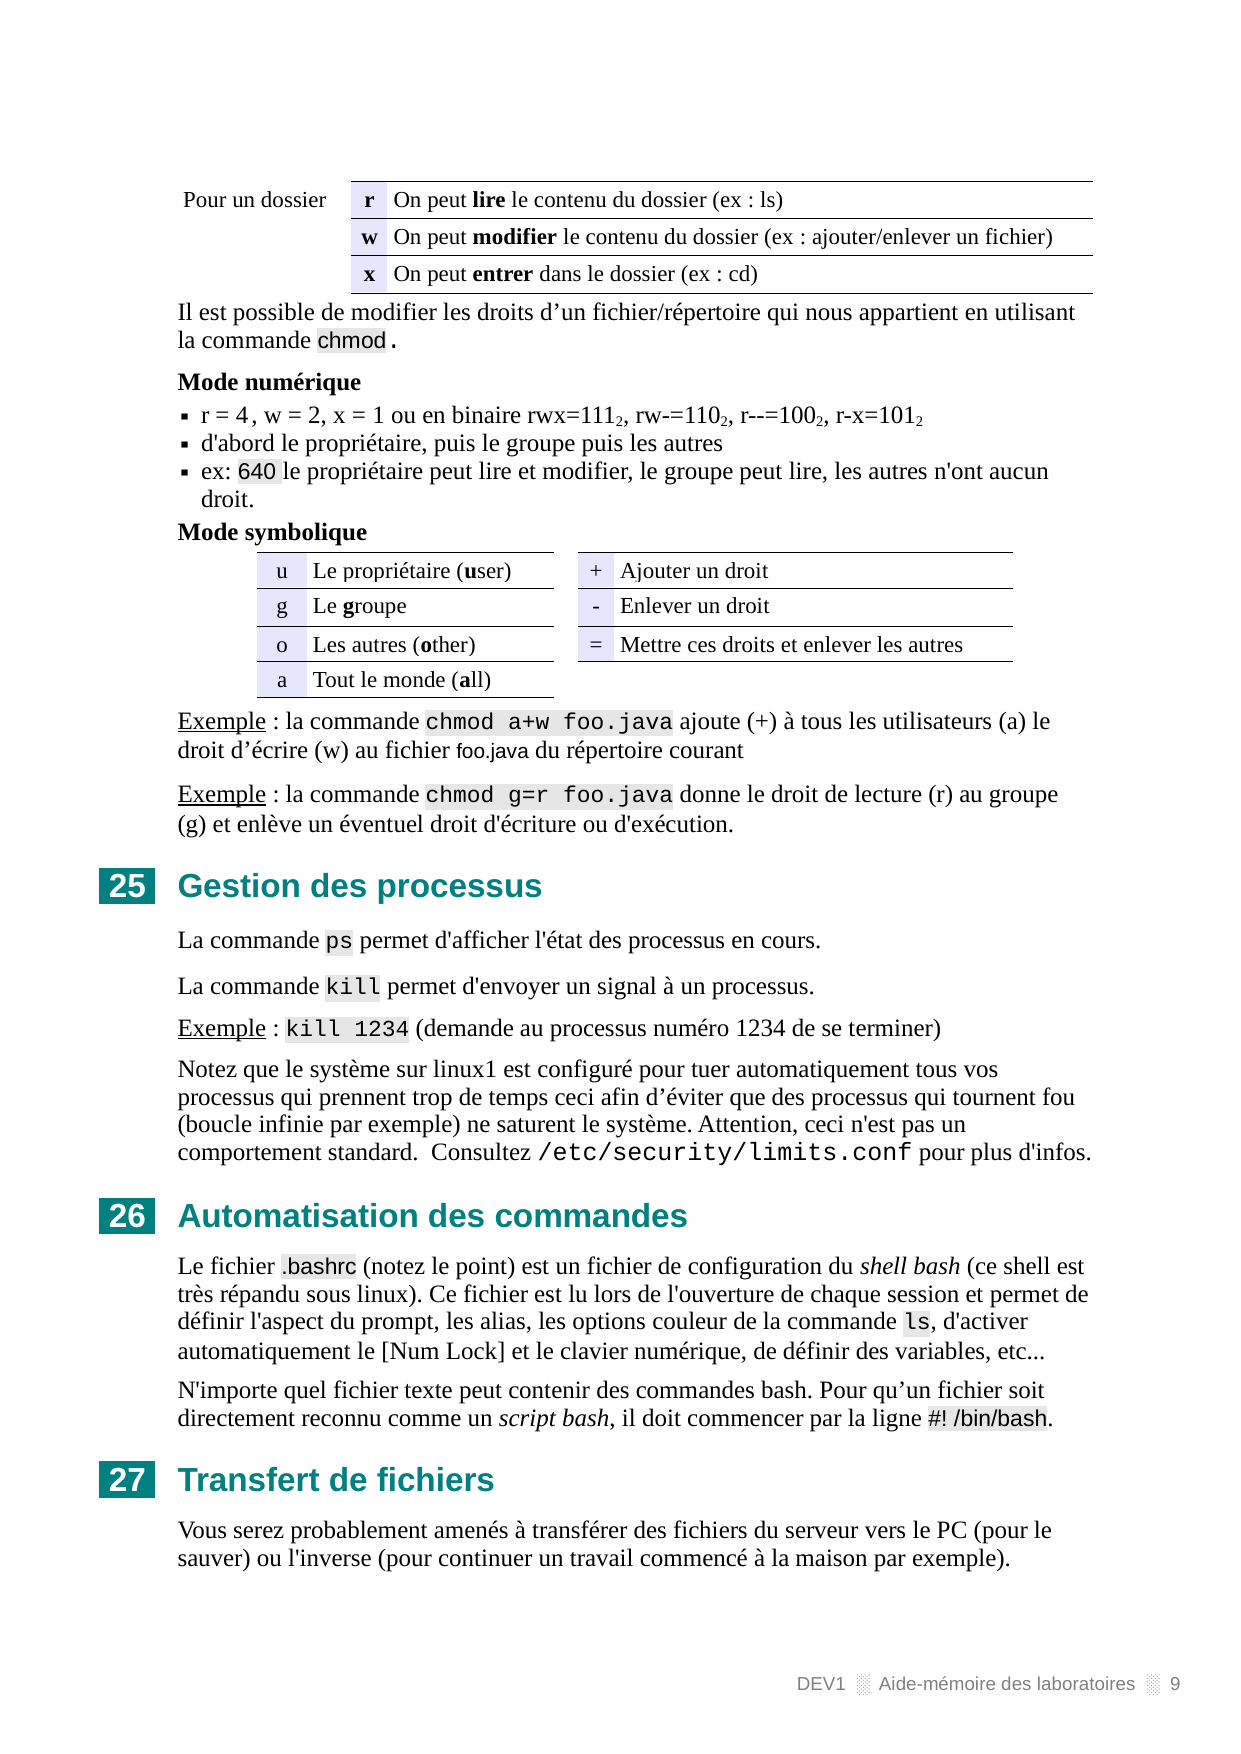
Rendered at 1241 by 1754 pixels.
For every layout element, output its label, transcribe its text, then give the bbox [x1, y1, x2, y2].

table_cell [554, 661, 578, 697]
text La commande ps permet d'afficher l'état des processus en cours. [177, 922, 1093, 956]
table_cell = [578, 627, 614, 661]
table_header u [257, 553, 307, 587]
table_cell On peut modifier le contenu du dossier (ex : ajouter/enlever un fichier) [388, 219, 1093, 255]
table_cell [554, 588, 578, 626]
table_cell [554, 626, 578, 661]
table_cell Les autres (other) [307, 627, 554, 661]
table_cell w [351, 219, 387, 255]
list d'abord le propriétaire, puis le groupe puis les autres [177, 429, 1093, 457]
list ex: 640 le propriétaire peut lire et modifier, le groupe peut lire, les autres n'ont aucun droit. [177, 457, 1093, 512]
table_header Pour un dossier [177, 181, 351, 218]
subtitle [0, 1461, 99, 1498]
table_cell [578, 662, 614, 697]
table_cell On peut entrer dans le dossier (ex : cd) [388, 256, 1093, 292]
text Le fichier .bashrc (notez le point) est un fichier de configuration du shell bash (ce shell est très répandu sous linux). Ce fichier est lu lors de l'ouverture de chaque session et permet de définir l'aspect du prompt, les alias, les options couleur de la commande ls, d'activer automatiquement le [Num Lock] et le clavier numérique, de définir des variables, etc... [177, 1252, 1093, 1364]
table_header r [351, 182, 387, 218]
table_header + [578, 553, 614, 587]
table_cell Tout le monde (all) [307, 662, 554, 697]
table_cell x [351, 256, 387, 292]
text Il est possible de modifier les droits d’un fichier/répertoire qui nous appartient en utilisant la commande chmod. [177, 298, 1093, 356]
subtitle Automatisation des commandes [0, 1197, 1093, 1234]
subtitle Transfert de fichiers [155, 1461, 1093, 1498]
table_cell Le groupe [307, 589, 554, 626]
table_cell [614, 662, 1013, 697]
table_cell [177, 218, 351, 255]
text Mode symbolique [177, 518, 1093, 546]
list r = 4 , w = 2, x = 1 ou en binaire rwx=1112, rw-=1102, r--=1002, r-x=1012 [177, 402, 1093, 429]
table_cell [177, 255, 351, 292]
subtitle Gestion des processus [0, 867, 1093, 904]
text N'importe quel fichier texte peut contenir des commandes bash. Pour qu’un fichier soit directement reconnu comme un script bash, il doit commencer par la ligne #! /bin/bash. [177, 1376, 1093, 1432]
table_header Ajouter un droit [614, 553, 1013, 587]
table_header Le propriétaire (user) [307, 553, 554, 587]
text Vous serez probablement amenés à transférer des fichiers du serveur vers le PC (pour le sauver) ou l'inverse (pour continuer un travail commencé à la maison par exemple). [177, 1516, 1093, 1571]
table_cell - [578, 589, 614, 626]
table_cell g [257, 589, 307, 626]
text Notez que le système sur linux1 est configuré pour tuer automatiquement tous vos processus qui prennent trop de temps ceci afin d’éviter que des processus qui tournent fou (boucle infinie par exemple) ne saturent le système. Attention, ceci n'est pas un comportement standard. Consultez /etc/security/limits.conf pour plus d'infos. [177, 1055, 1093, 1168]
text Exemple : la commande chmod g=r foo.java donne le droit de lecture (r) au groupe (g) et enlève un éventuel droit d'écriture ou d'exécution. [177, 776, 1093, 838]
table_header On peut lire le contenu du dossier (ex : ls) [388, 182, 1093, 218]
text Exemple : kill 1234 (demande au processus numéro 1234 de se terminer) [177, 1014, 1093, 1043]
table_cell Enlever un droit [614, 589, 1013, 626]
table_cell Mettre ces droits et enlever les autres [614, 627, 1013, 661]
text La commande kill permet d'envoyer un signal à un processus. [177, 968, 1093, 1002]
table_header [554, 552, 578, 587]
table_cell a [257, 662, 307, 697]
text Exemple : la commande chmod a+w foo.java ajoute (+) à tous les utilisateurs (a) le droit d’écrire (w) au fichier foo.java du répertoire courant [177, 703, 1093, 764]
text Mode numérique [177, 368, 1093, 396]
table_cell o [257, 627, 307, 661]
